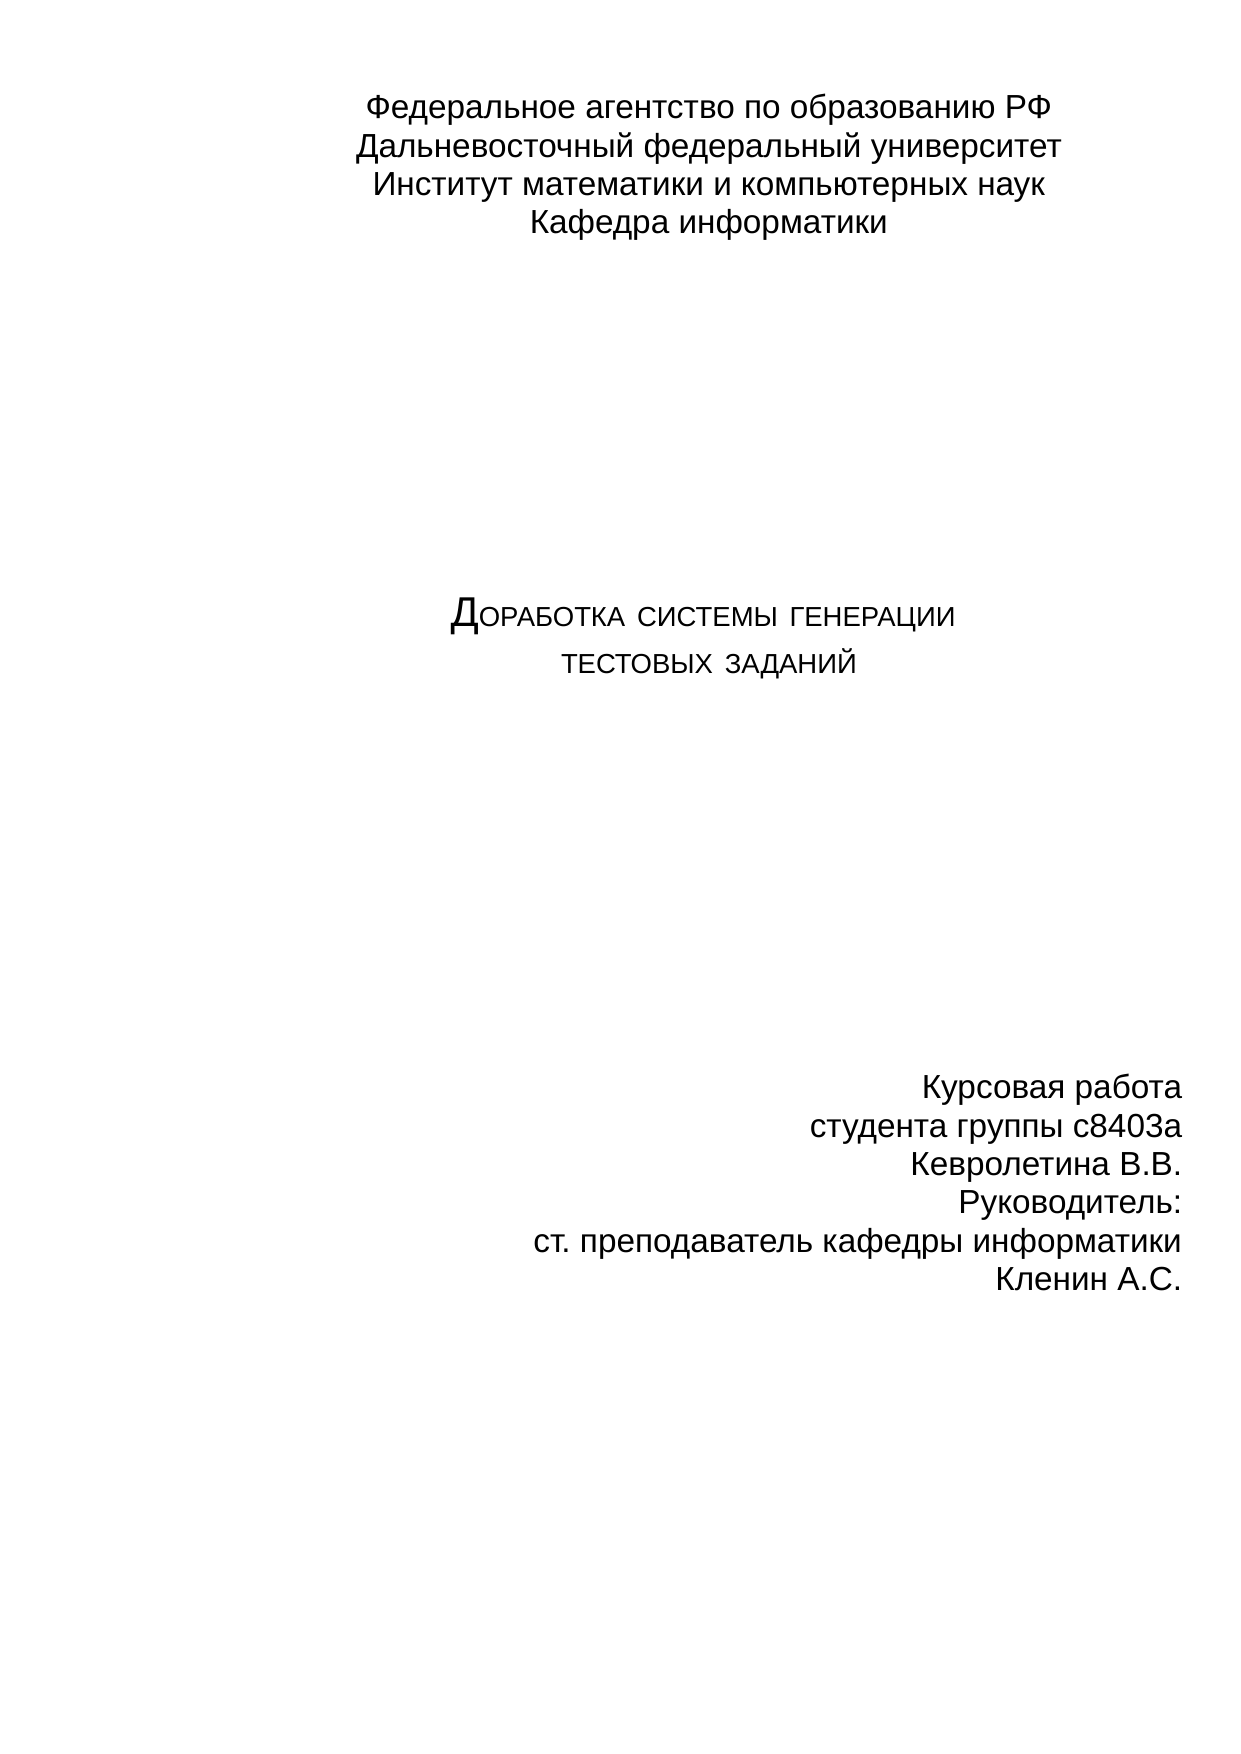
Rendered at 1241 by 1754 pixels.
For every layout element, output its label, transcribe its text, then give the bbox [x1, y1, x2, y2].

text Кленин А.С. [641, 1259, 1182, 1298]
text Институт математики и компьютерных наук [177, 164, 1182, 203]
text Дальневосточный федеральный университет [177, 126, 1182, 164]
text ст. преподаватель кафедры информатики [177, 1221, 1182, 1259]
text Федеральное агентство по образованию РФ [177, 87, 1182, 126]
text Кафедра информатики [177, 203, 1182, 241]
text тестовых заданий [177, 635, 1182, 683]
text Доработка системы генерации [177, 587, 1182, 635]
text Курсовая работа [177, 1067, 1182, 1106]
text студента группы с8403а [177, 1106, 1182, 1144]
text Руководитель: [177, 1182, 1182, 1221]
text Кевролетина В.В. [177, 1144, 1182, 1182]
